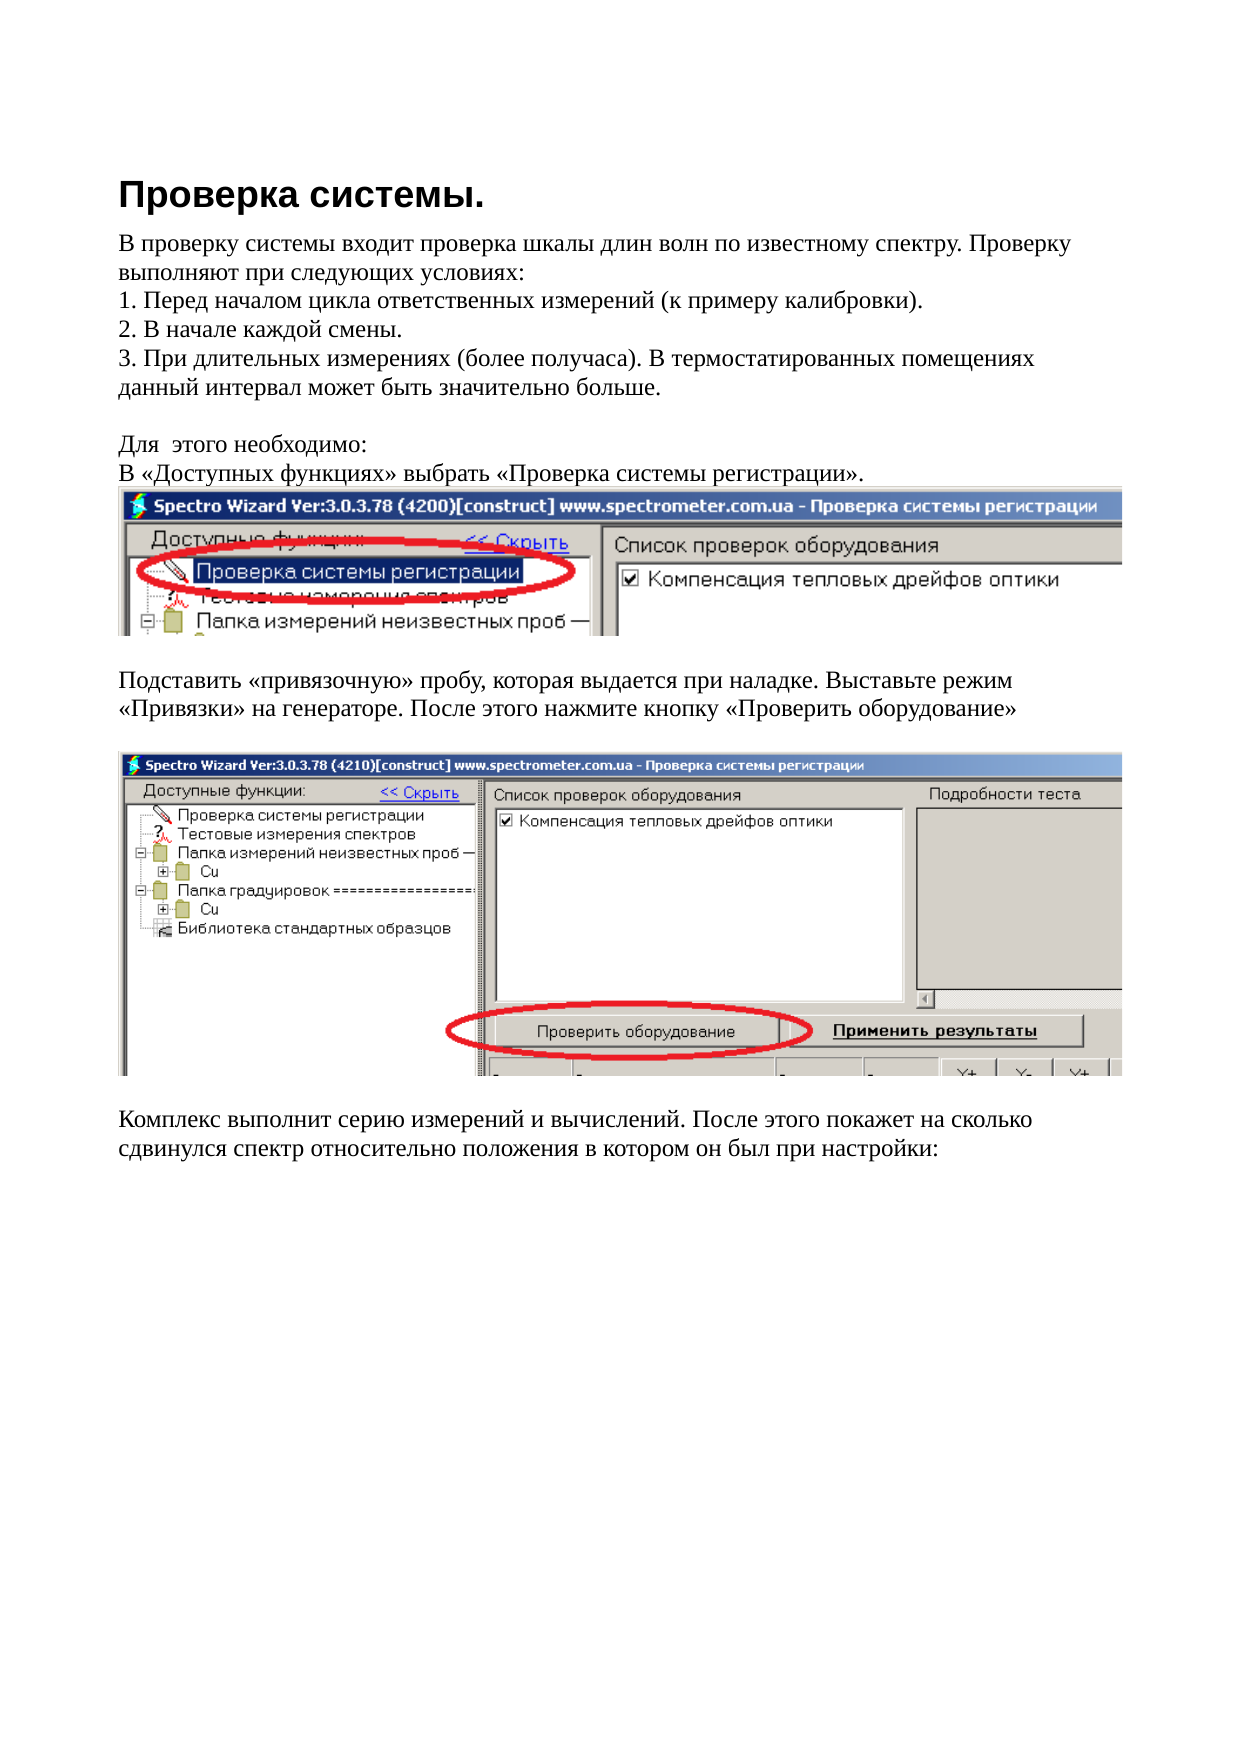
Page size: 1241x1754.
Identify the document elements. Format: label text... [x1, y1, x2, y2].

picture [118, 486, 1123, 636]
text 2. В начале каждой смены. [118, 314, 1122, 343]
text 1. Перед началом цикла ответственных измерений (к примеру калибровки). [118, 286, 1122, 314]
picture [118, 751, 1123, 1076]
text В «Доступных функциях» выбрать «Проверка системы регистрации». [118, 458, 1122, 486]
text Для этого необходимо: [118, 429, 1122, 458]
text 3. При длительных измерениях (более получаса). В термостатированных помещениях данный интервал может быть значительно больше. [118, 343, 1122, 401]
text Комплекс выполнит серию измерений и вычислений. После этого покажет на сколько сдвинулся спектр относительно положения в котором он был при настройки: [118, 1104, 1122, 1162]
text Подставить «привязочную» пробу, которая выдается при наладке. Выставьте режим «Привязки» на генераторе. После этого нажмите кнопку «Проверить оборудование» [118, 665, 1122, 722]
text В проверку системы входит проверка шкалы длин волн по известному спектру. Проверку выполняют при следующих условиях: [118, 228, 1122, 286]
subtitle Проверка системы. [118, 172, 1122, 216]
